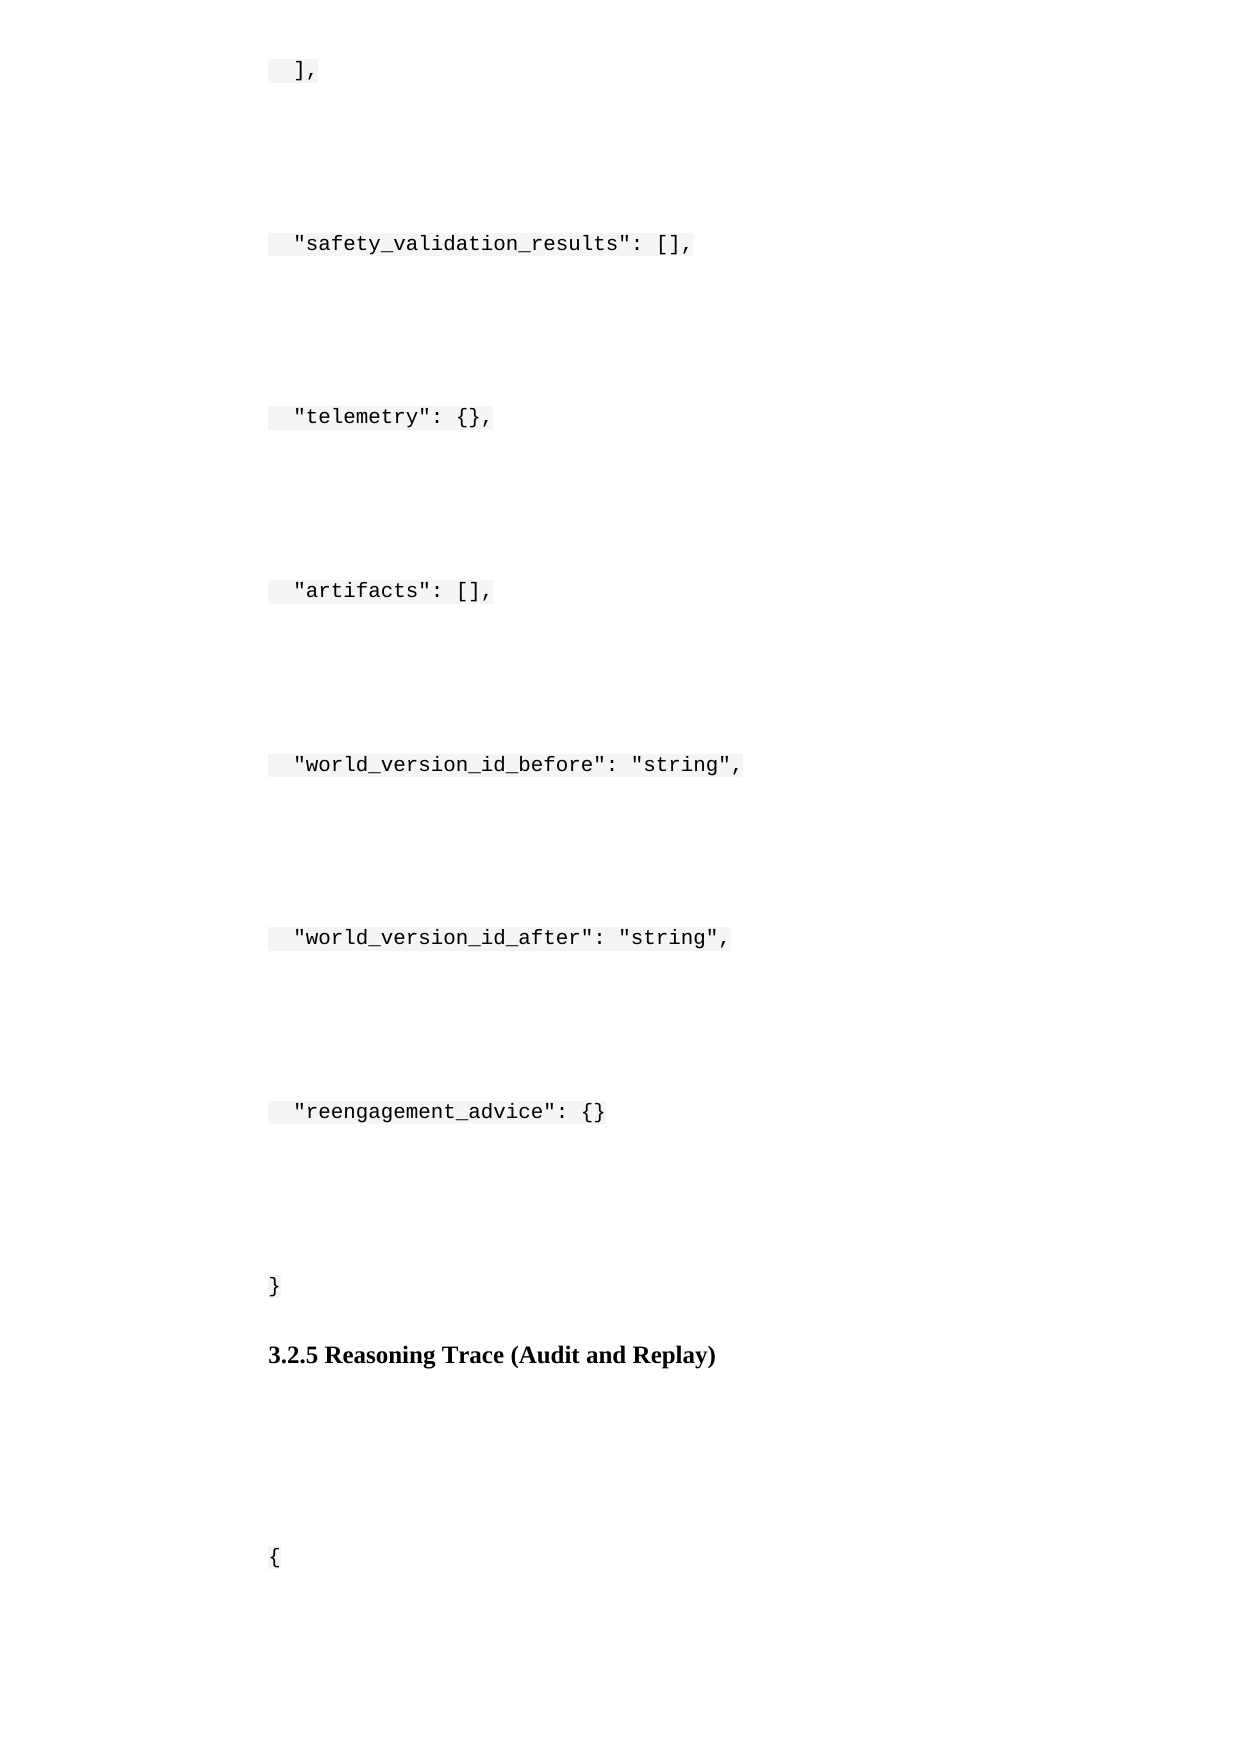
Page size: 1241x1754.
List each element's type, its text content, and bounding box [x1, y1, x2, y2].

text "world_version_id_after": "string", [731, 927, 1031, 951]
text ], [318, 59, 1031, 83]
subtitle 3.2.5 Reasoning Trace (Audit and Replay) [268, 1340, 1031, 1369]
text "safety_validation_results": [], [693, 233, 1031, 256]
text "telemetry": {}, [493, 406, 1031, 430]
text } [268, 1274, 1031, 1298]
text { [281, 1546, 1031, 1569]
text "artifacts": [], [493, 580, 1031, 604]
text "reengagement_advice": {} [606, 1101, 1031, 1124]
text "world_version_id_before": "string", [743, 754, 1031, 777]
